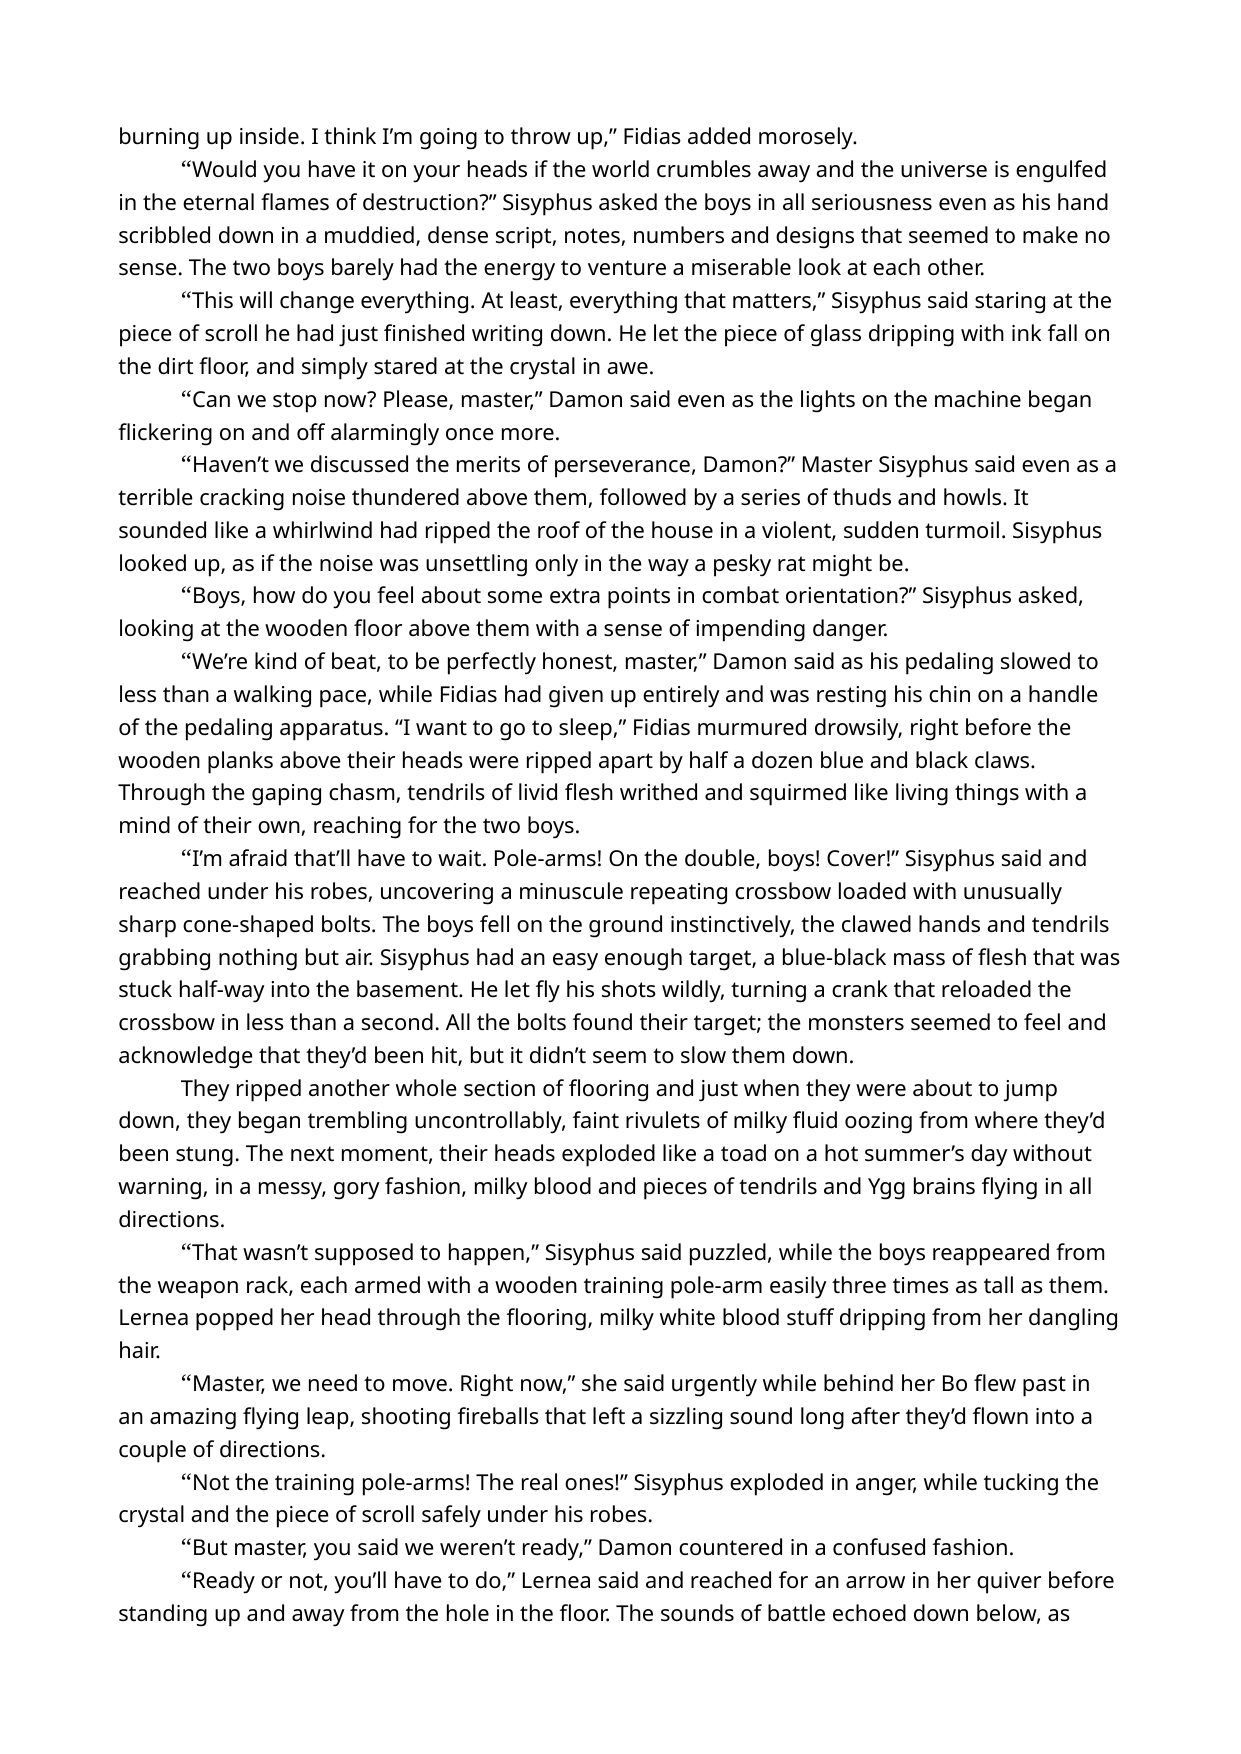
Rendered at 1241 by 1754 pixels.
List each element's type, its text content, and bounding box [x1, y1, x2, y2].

text “Can we stop now? Please, master,” Damon said even as the lights on the machine began flickering on and off alarmingly once more. [118, 381, 1122, 446]
text “Haven’t we discussed the merits of perseverance, Damon?” Master Sisyphus said even as a terrible cracking noise thundered above them, followed by a series of thuds and howls. It sounded like a whirlwind had ripped the roof of the house in a violent, sudden turmoil. Sisyphus looked up, as if the noise was unsettling only in the way a pesky rat might be. [118, 446, 1122, 577]
text “That wasn’t supposed to happen,” Sisyphus said puzzled, while the boys reappeared from the weapon rack, each armed with a wooden training pole-arm easily three times as tall as them. Lernea popped her head through the flooring, milky white blood stuff dripping from her dangling hair. [118, 1234, 1122, 1365]
text “This will change everything. At least, everything that matters,” Sisyphus said staring at the piece of scroll he had just finished writing down. He let the piece of glass dripping with ink fall on the dirt floor, and simply stared at the crystal in awe. [118, 282, 1122, 381]
text “Boys, how do you feel about some extra points in combat orientation?” Sisyphus asked, looking at the wooden floor above them with a sense of impending danger. [118, 577, 1122, 643]
text “Master, we need to move. Right now,” she said urgently while behind her Bo flew past in an amazing flying leap, shooting fireballs that left a sizzling sound long after they’d flown into a couple of directions. [118, 1365, 1122, 1463]
text “Would you have it on your heads if the world crumbles away and the universe is engulfed in the eternal flames of destruction?” Sisyphus asked the boys in all seriousness even as his hand scribbled down in a muddied, dense script, notes, numbers and designs that seemed to make no sense. The two boys barely had the energy to venture a miserable look at each other. [118, 151, 1122, 282]
text “We’re kind of beat, to be perfectly honest, master,” Damon said as his pedaling slowed to less than a walking pace, while Fidias had given up entirely and was resting his chin on a handle of the pedaling apparatus. “I want to go to sleep,” Fidias murmured drowsily, right before the wooden planks above their heads were ripped apart by half a dozen blue and black claws. Through the gaping chasm, tendrils of livid flesh writhed and squirmed like living things with a mind of their own, reaching for the two boys. [118, 643, 1122, 840]
text burning up inside. I think I’m going to throw up,” Fidias added morosely. [118, 118, 1122, 151]
text “But master, you said we weren’t ready,” Damon countered in a confused fashion. [118, 1529, 1122, 1562]
text “Not the training pole-arms! The real ones!” Sisyphus exploded in anger, while tucking the crystal and the piece of scroll safely under his robes. [118, 1463, 1122, 1529]
text “Ready or not, you’ll have to do,” Lernea said and reached for an arrow in her quiver before standing up and away from the hole in the floor. The sounds of battle echoed down below, as [118, 1562, 1122, 1627]
text “I’m afraid that’ll have to wait. Pole-arms! On the double, boys! Cover!” Sisyphus said and reached under his robes, uncovering a minuscule repeating crossbow loaded with unusually sharp cone-shaped bolts. The boys fell on the ground instinctively, the clawed hands and tendrils grabbing nothing but air. Sisyphus had an easy enough target, a blue-black mass of flesh that was stuck half-way into the basement. He let fly his shots wildly, turning a crank that reloaded the crossbow in less than a second. All the bolts found their target; the monsters seemed to feel and acknowledge that they’d been hit, but it didn’t seem to slow them down. [118, 840, 1122, 1070]
text They ripped another whole section of flooring and just when they were about to jump down, they began trembling uncontrollably, faint rivulets of milky fluid oozing from where they’d been stung. The next moment, their heads exploded like a toad on a hot summer’s day without warning, in a messy, gory fashion, milky blood and pieces of tendrils and Ygg brains flying in all directions. [118, 1070, 1122, 1234]
